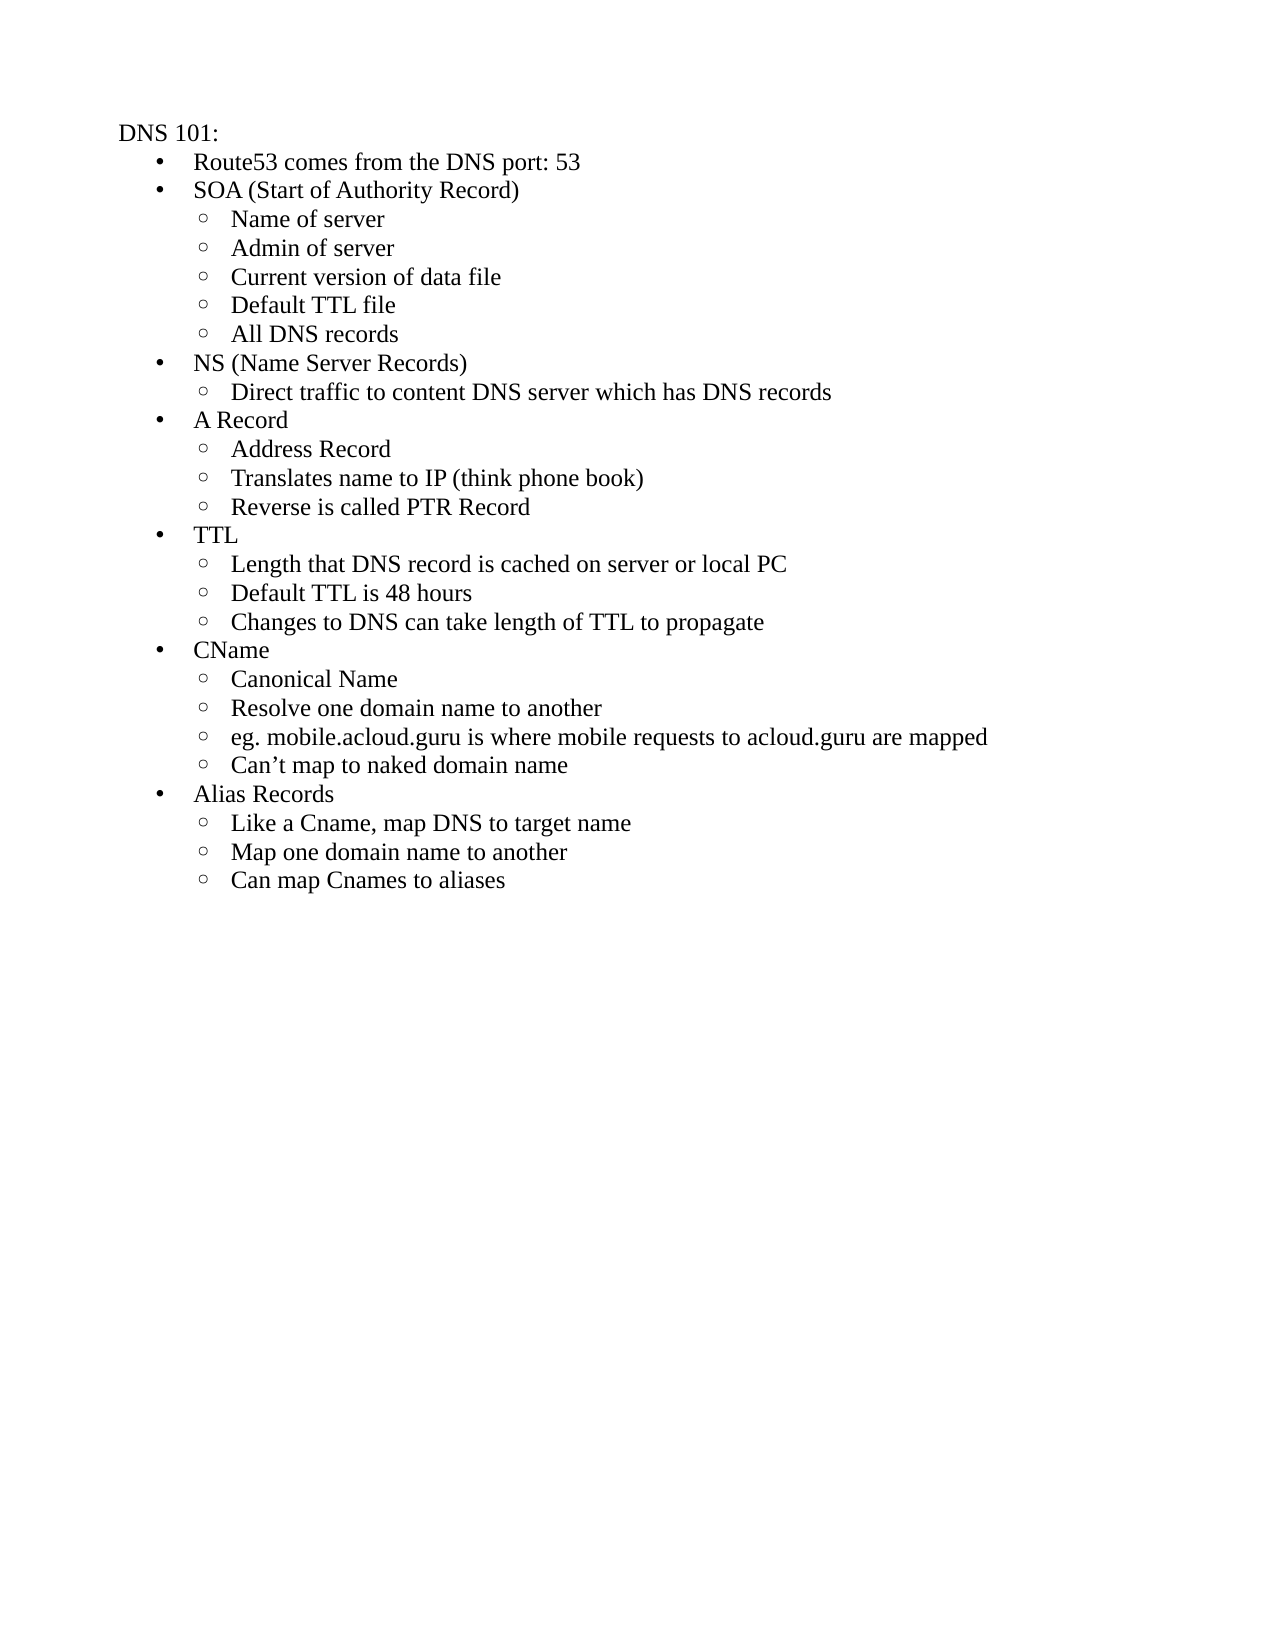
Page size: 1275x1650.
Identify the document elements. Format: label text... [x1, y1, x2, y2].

list Alias Records [156, 779, 1157, 808]
list Current version of data file [193, 262, 1157, 291]
list Can map Cnames to aliases [193, 866, 1157, 894]
list Length that DNS record is cached on server or local PC [193, 549, 1157, 578]
list All DNS records [193, 319, 1157, 348]
list Resolve one domain name to another [193, 693, 1157, 722]
list Canonical Name [193, 664, 1157, 693]
list Can’t map to naked domain name [193, 751, 1157, 779]
list Direct traffic to content DNS server which has DNS records [193, 377, 1157, 406]
list eg. mobile.acloud.guru is where mobile requests to acloud.guru are mapped [193, 722, 1157, 751]
list Translates name to IP (think phone book) [193, 463, 1157, 492]
list NS (Name Server Records) [156, 348, 1157, 377]
list CName [156, 636, 1157, 664]
list Address Record [193, 434, 1157, 463]
list Map one domain name to another [193, 837, 1157, 866]
list SOA (Start of Authority Record) [156, 176, 1157, 204]
list Route53 comes from the DNS port: 53 [156, 147, 1157, 176]
list Reverse is called PTR Record [193, 492, 1157, 521]
list Changes to DNS can take length of TTL to propagate [193, 607, 1157, 636]
list Admin of server [193, 233, 1157, 262]
list TTL [156, 521, 1157, 549]
list Name of server [193, 204, 1157, 233]
list A Record [156, 406, 1157, 434]
list Default TTL is 48 hours [193, 578, 1157, 607]
list Like a Cname, map DNS to target name [193, 808, 1157, 837]
text DNS 101: [118, 118, 1157, 147]
list Default TTL file [193, 291, 1157, 319]
